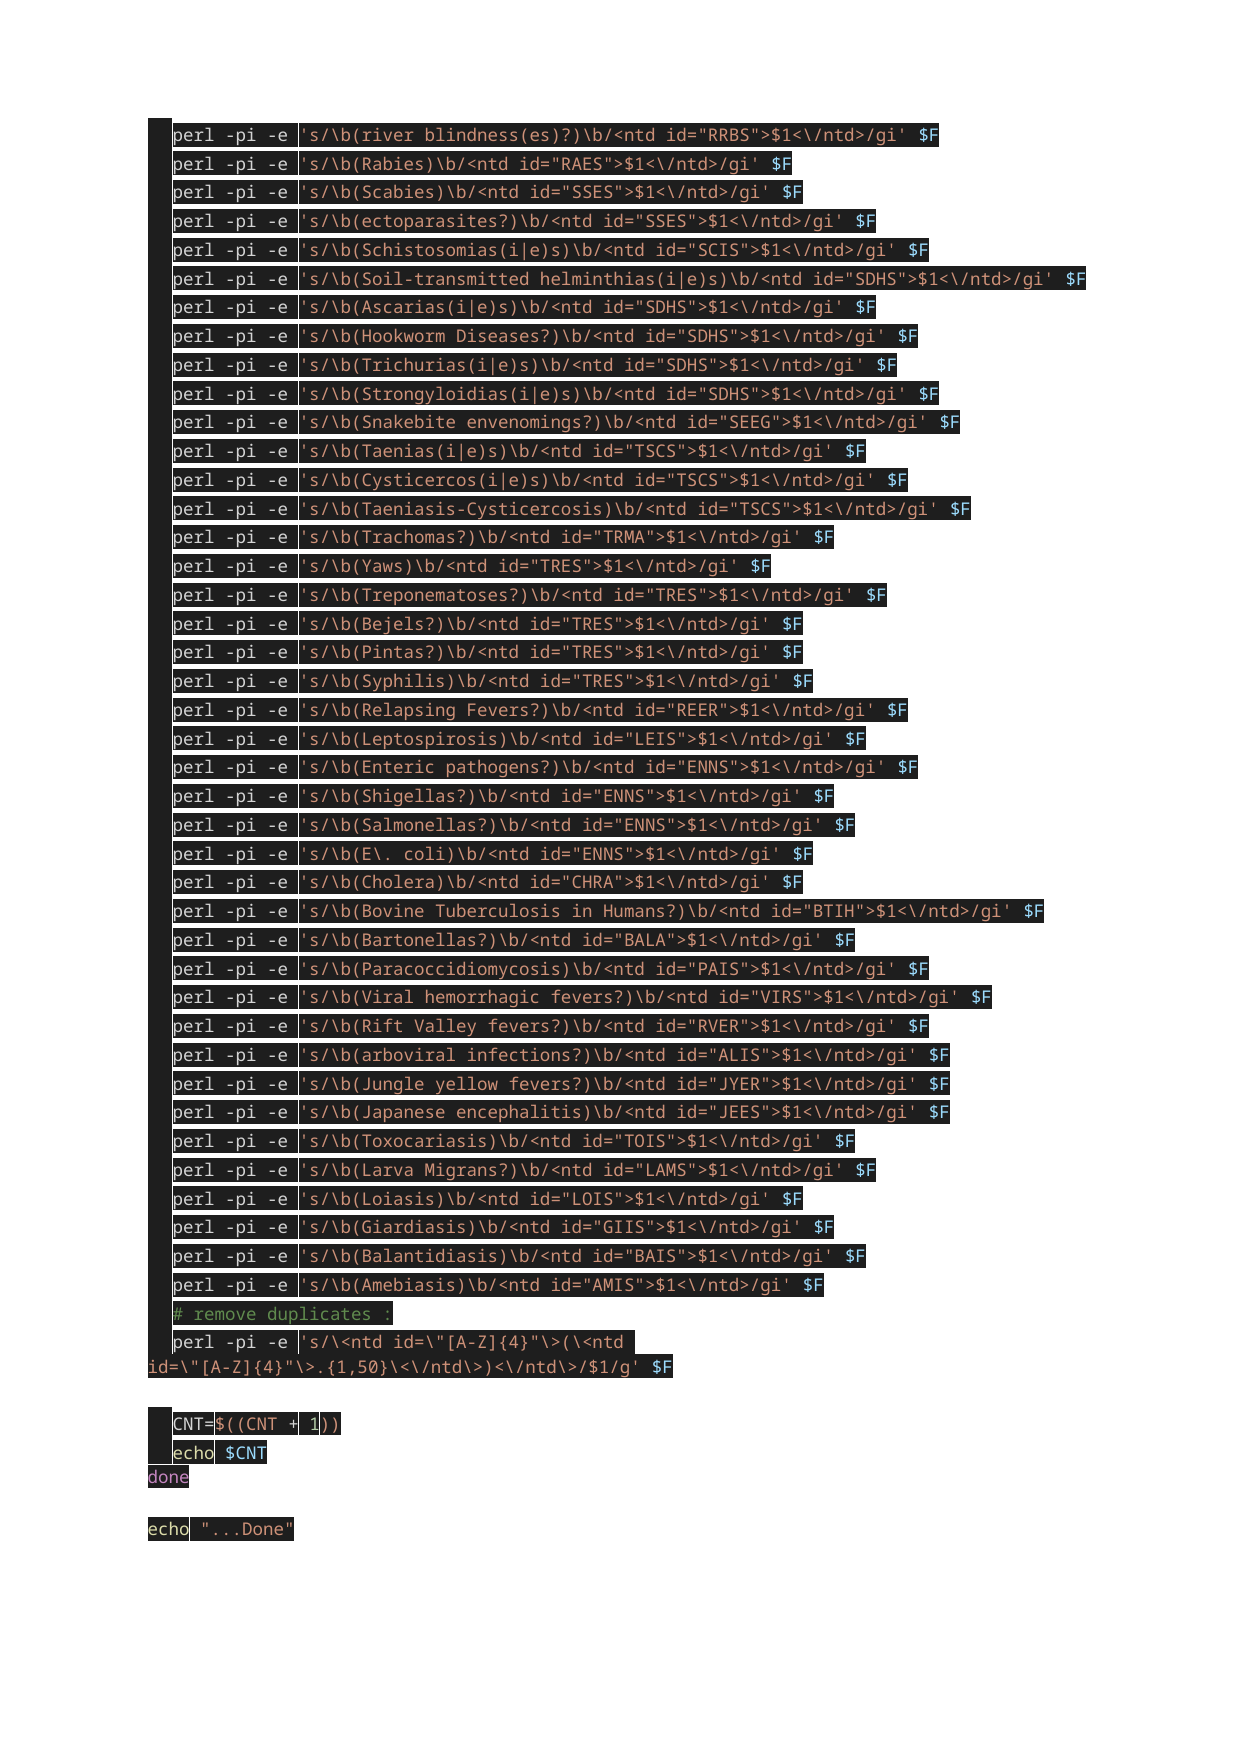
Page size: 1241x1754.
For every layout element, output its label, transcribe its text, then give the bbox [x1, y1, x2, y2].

text perl -pi -e 's/\b(ectoparasites?)\b/<ntd id="SSES">$1<\/ntd>/gi' $F [147, 204, 1092, 233]
text perl -pi -e 's/\b(Bejels?)\b/<ntd id="TRES">$1<\/ntd>/gi' $F [147, 607, 1092, 636]
text perl -pi -e 's/\b(Balantidiasis)\b/<ntd id="BAIS">$1<\/ntd>/gi' $F [147, 1239, 1092, 1268]
text perl -pi -e 's/\b(Giardiasis)\b/<ntd id="GIIS">$1<\/ntd>/gi' $F [147, 1211, 1092, 1239]
text perl -pi -e 's/\b(Shigellas?)\b/<ntd id="ENNS">$1<\/ntd>/gi' $F [147, 779, 1092, 808]
text done [147, 1464, 1092, 1488]
text perl -pi -e 's/\b(Leptospirosis)\b/<ntd id="LEIS">$1<\/ntd>/gi' $F [147, 722, 1092, 751]
text perl -pi -e 's/\<ntd id=\"[A-Z]{4}"\>(\<ntd id=\"[A-Z]{4}"\>.{1,50}\<\/ntd\>)<\/ntd\>/$1/g' $F [147, 1326, 1092, 1378]
text perl -pi -e 's/\b(Schistosomias(i|e)s)\b/<ntd id="SCIS">$1<\/ntd>/gi' $F [147, 233, 1092, 262]
text perl -pi -e 's/\b(Cysticercos(i|e)s)\b/<ntd id="TSCS">$1<\/ntd>/gi' $F [147, 463, 1092, 492]
text perl -pi -e 's/\b(Amebiasis)\b/<ntd id="AMIS">$1<\/ntd>/gi' $F [147, 1268, 1092, 1297]
text perl -pi -e 's/\b(Rabies)\b/<ntd id="RAES">$1<\/ntd>/gi' $F [147, 147, 1092, 176]
text perl -pi -e 's/\b(Trichurias(i|e)s)\b/<ntd id="SDHS">$1<\/ntd>/gi' $F [147, 348, 1092, 377]
text perl -pi -e 's/\b(Bartonellas?)\b/<ntd id="BALA">$1<\/ntd>/gi' $F [147, 923, 1092, 952]
text perl -pi -e 's/\b(Syphilis)\b/<ntd id="TRES">$1<\/ntd>/gi' $F [147, 664, 1092, 693]
text perl -pi -e 's/\b(Taenias(i|e)s)\b/<ntd id="TSCS">$1<\/ntd>/gi' $F [147, 434, 1092, 463]
text perl -pi -e 's/\b(Paracoccidiomycosis)\b/<ntd id="PAIS">$1<\/ntd>/gi' $F [147, 952, 1092, 981]
text echo $CNT [147, 1436, 1092, 1464]
text perl -pi -e 's/\b(Jungle yellow fevers?)\b/<ntd id="JYER">$1<\/ntd>/gi' $F [147, 1067, 1092, 1096]
text perl -pi -e 's/\b(Japanese encephalitis)\b/<ntd id="JEES">$1<\/ntd>/gi' $F [147, 1096, 1092, 1124]
text perl -pi -e 's/\b(Yaws)\b/<ntd id="TRES">$1<\/ntd>/gi' $F [147, 549, 1092, 578]
text perl -pi -e 's/\b(Snakebite envenomings?)\b/<ntd id="SEEG">$1<\/ntd>/gi' $F [147, 406, 1092, 434]
text perl -pi -e 's/\b(Viral hemorrhagic fevers?)\b/<ntd id="VIRS">$1<\/ntd>/gi' $F [147, 981, 1092, 1009]
text perl -pi -e 's/\b(Enteric pathogens?)\b/<ntd id="ENNS">$1<\/ntd>/gi' $F [147, 751, 1092, 779]
text perl -pi -e 's/\b(Treponematoses?)\b/<ntd id="TRES">$1<\/ntd>/gi' $F [147, 578, 1092, 607]
text # remove duplicates : [147, 1297, 1092, 1326]
text perl -pi -e 's/\b(Bovine Tuberculosis in Humans?)\b/<ntd id="BTIH">$1<\/ntd>/gi' $F [147, 894, 1092, 923]
text perl -pi -e 's/\b(Scabies)\b/<ntd id="SSES">$1<\/ntd>/gi' $F [147, 176, 1092, 204]
text perl -pi -e 's/\b(Soil-transmitted helminthias(i|e)s)\b/<ntd id="SDHS">$1<\/ntd>/gi' $F [147, 262, 1092, 291]
text echo "...Done" [147, 1517, 1092, 1541]
text perl -pi -e 's/\b(Rift Valley fevers?)\b/<ntd id="RVER">$1<\/ntd>/gi' $F [147, 1009, 1092, 1038]
text perl -pi -e 's/\b(Ascarias(i|e)s)\b/<ntd id="SDHS">$1<\/ntd>/gi' $F [147, 291, 1092, 319]
text perl -pi -e 's/\b(Salmonellas?)\b/<ntd id="ENNS">$1<\/ntd>/gi' $F [147, 808, 1092, 837]
text perl -pi -e 's/\b(Strongyloidias(i|e)s)\b/<ntd id="SDHS">$1<\/ntd>/gi' $F [147, 377, 1092, 406]
text perl -pi -e 's/\b(river blindness(es)?)\b/<ntd id="RRBS">$1<\/ntd>/gi' $F [147, 118, 1092, 147]
text perl -pi -e 's/\b(Toxocariasis)\b/<ntd id="TOIS">$1<\/ntd>/gi' $F [147, 1124, 1092, 1153]
text perl -pi -e 's/\b(Cholera)\b/<ntd id="CHRA">$1<\/ntd>/gi' $F [147, 866, 1092, 894]
text perl -pi -e 's/\b(Pintas?)\b/<ntd id="TRES">$1<\/ntd>/gi' $F [147, 636, 1092, 664]
text perl -pi -e 's/\b(Trachomas?)\b/<ntd id="TRMA">$1<\/ntd>/gi' $F [147, 521, 1092, 549]
text perl -pi -e 's/\b(Loiasis)\b/<ntd id="LOIS">$1<\/ntd>/gi' $F [147, 1182, 1092, 1211]
text perl -pi -e 's/\b(arboviral infections?)\b/<ntd id="ALIS">$1<\/ntd>/gi' $F [147, 1038, 1092, 1067]
text perl -pi -e 's/\b(Relapsing Fevers?)\b/<ntd id="REER">$1<\/ntd>/gi' $F [147, 693, 1092, 722]
text perl -pi -e 's/\b(Taeniasis-Cysticercosis)\b/<ntd id="TSCS">$1<\/ntd>/gi' $F [147, 492, 1092, 521]
text perl -pi -e 's/\b(E\. coli)\b/<ntd id="ENNS">$1<\/ntd>/gi' $F [147, 837, 1092, 866]
text CNT=$((CNT + 1)) [147, 1407, 1092, 1436]
text perl -pi -e 's/\b(Larva Migrans?)\b/<ntd id="LAMS">$1<\/ntd>/gi' $F [147, 1153, 1092, 1182]
text perl -pi -e 's/\b(Hookworm Diseases?)\b/<ntd id="SDHS">$1<\/ntd>/gi' $F [147, 319, 1092, 348]
